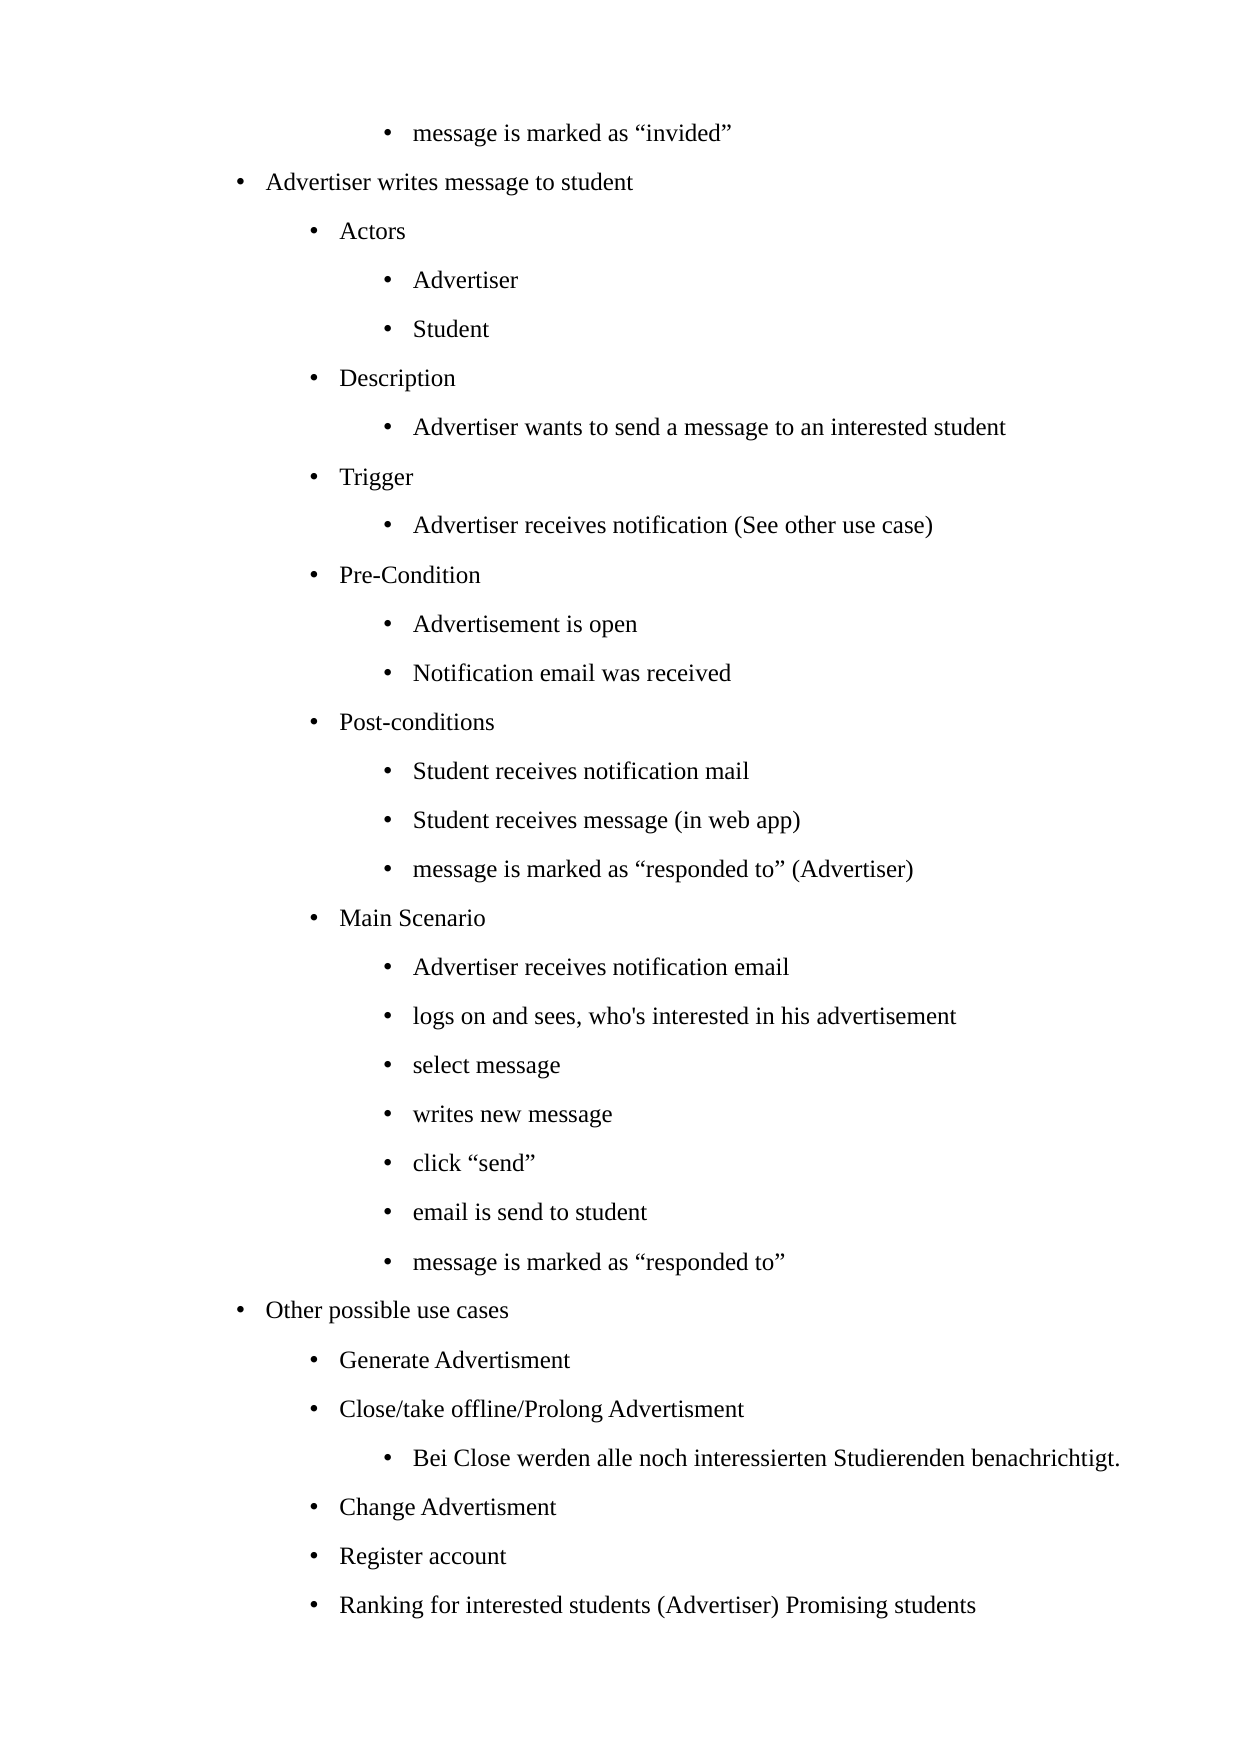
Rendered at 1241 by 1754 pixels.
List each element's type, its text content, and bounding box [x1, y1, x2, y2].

list Advertiser writes message to student [236, 167, 1122, 196]
list Student receives message (in web app) [383, 805, 1122, 834]
list Generate Advertisment [309, 1345, 1122, 1373]
list Change Advertisment [309, 1492, 1122, 1521]
list logs on and sees, who's interested in his advertisement [383, 1001, 1122, 1030]
list Advertisement is open [383, 609, 1122, 637]
list Description [309, 363, 1122, 392]
list select message [383, 1050, 1122, 1079]
list Ranking for interested students (Advertiser) Promising students [309, 1590, 1122, 1619]
list Other possible use cases [236, 1296, 1122, 1324]
list Close/take offline/Prolong Advertisment [309, 1394, 1122, 1422]
list Register account [309, 1541, 1122, 1570]
list Main Scenario [309, 903, 1122, 932]
list message is marked as “responded to” [383, 1247, 1122, 1275]
list email is send to student [383, 1197, 1122, 1226]
list Post-conditions [309, 707, 1122, 736]
list Pre-Condition [309, 560, 1122, 588]
list Student receives notification mail [383, 756, 1122, 785]
list Actors [309, 216, 1122, 245]
list Advertiser wants to send a message to an interested student [383, 412, 1122, 441]
list click “send” [383, 1148, 1122, 1177]
list Advertiser receives notification email [383, 952, 1122, 981]
list Trigger [309, 462, 1122, 490]
list Notification email was received [383, 658, 1122, 687]
list Bei Close werden alle noch interessierten Studierenden benachrichtigt. [383, 1443, 1122, 1472]
list message is marked as “responded to” (Advertiser) [383, 854, 1122, 883]
list message is marked as “invided” [383, 118, 1122, 147]
list Advertiser [383, 265, 1122, 294]
list writes new message [383, 1099, 1122, 1128]
list Student [383, 314, 1122, 343]
list Advertiser receives notification (See other use case) [383, 511, 1122, 539]
